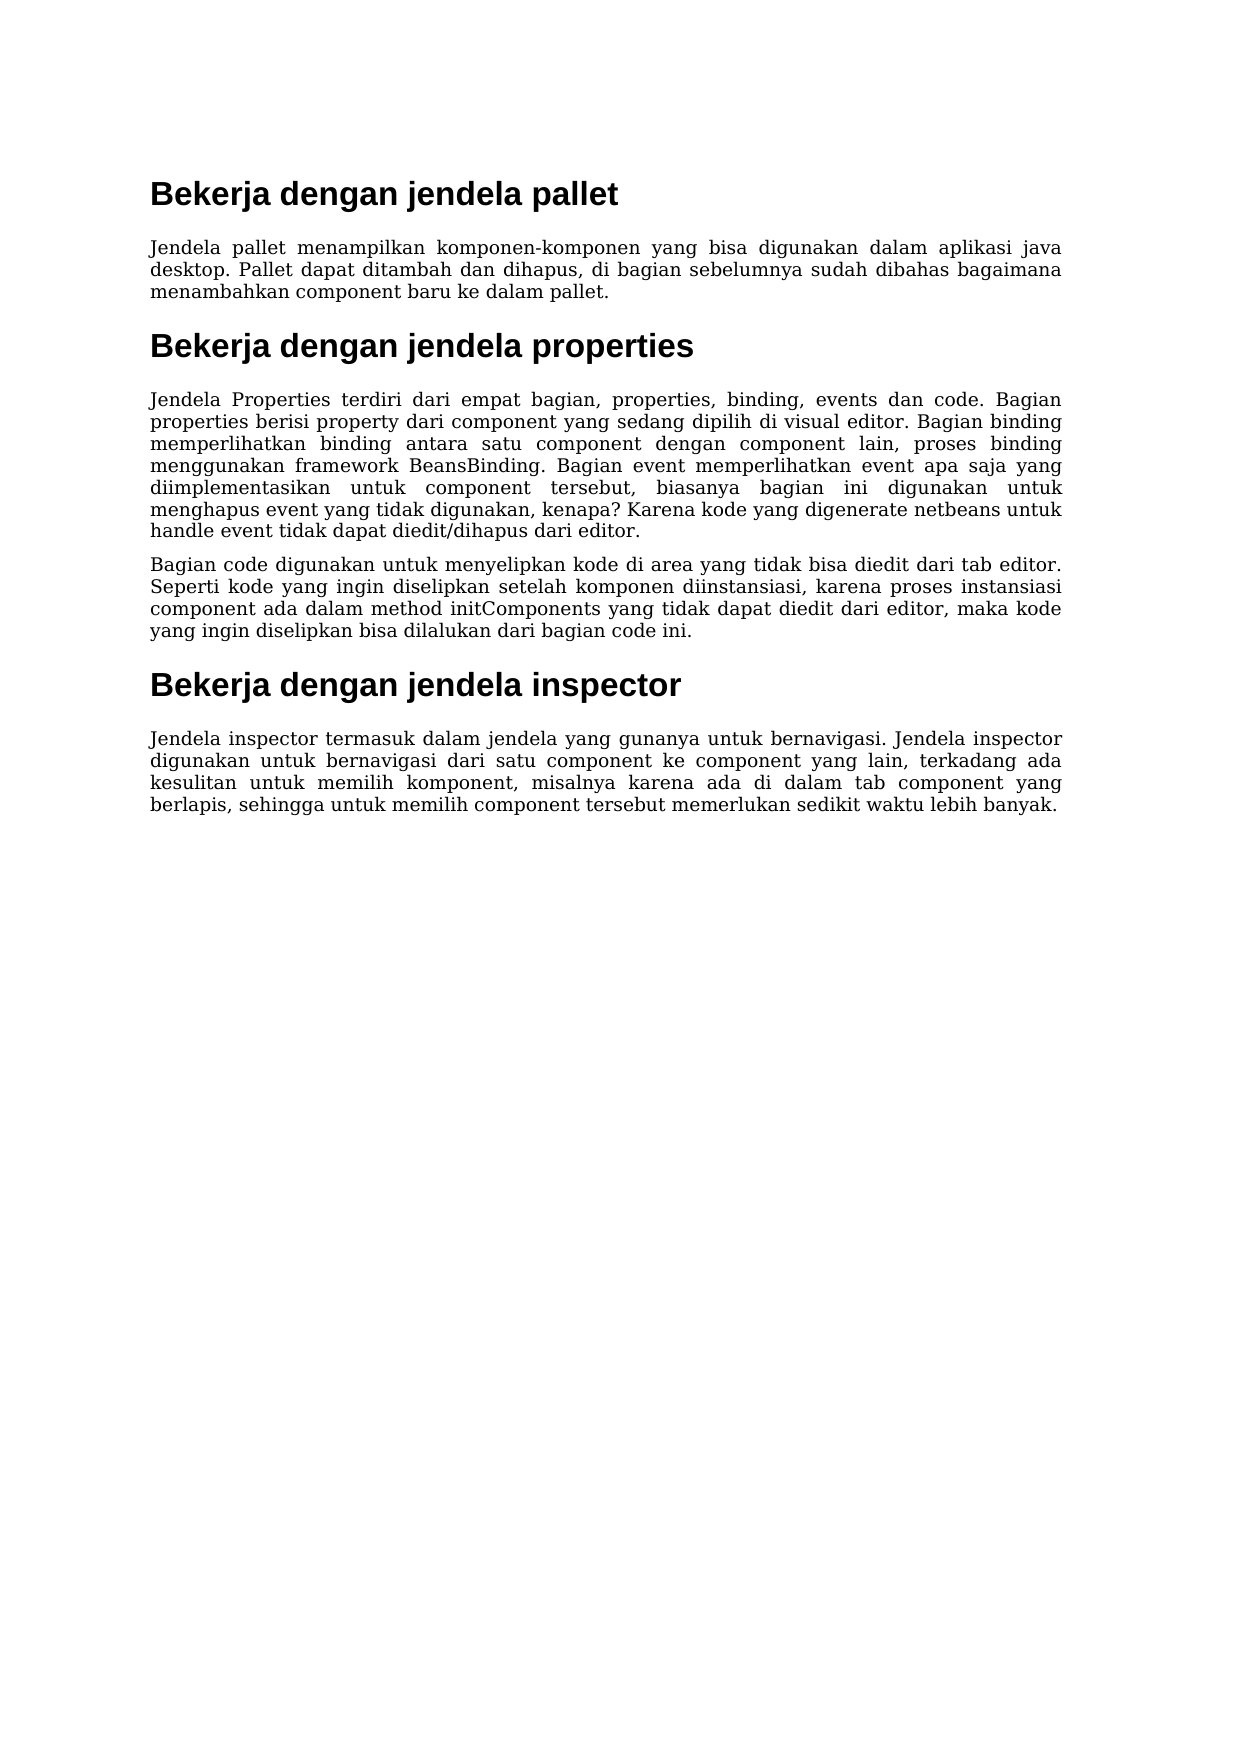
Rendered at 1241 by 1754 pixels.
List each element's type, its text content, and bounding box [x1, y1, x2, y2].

text Jendela pallet menampilkan komponen-komponen yang bisa digunakan dalam aplikasi java desktop. Pallet dapat ditambah dan dihapus, di bagian sebelumnya sudah dibahas bagaimana menambahkan component baru ke dalam pallet. [150, 237, 1063, 303]
text Bagian code digunakan untuk menyelipkan kode di area yang tidak bisa diedit dari tab editor. Seperti kode yang ingin diselipkan setelah komponen diinstansiasi, karena proses instansiasi component ada dalam method initComponents yang tidak dapat diedit dari editor, maka kode yang ingin diselipkan bisa dilalukan dari bagian code ini. [150, 554, 1063, 642]
subtitle Bekerja dengan jendela inspector [150, 667, 1063, 704]
text Jendela Properties terdiri dari empat bagian, properties, binding, events dan code. Bagian properties berisi property dari component yang sedang dipilih di visual editor. Bagian binding memperlihatkan binding antara satu component dengan component lain, proses binding menggunakan framework BeansBinding. Bagian event memperlihatkan event apa saja yang diimplementasikan untuk component tersebut, biasanya bagian ini digunakan untuk menghapus event yang tidak digunakan, kenapa? Karena kode yang digenerate netbeans untuk handle event tidak dapat diedit/dihapus dari editor. [150, 389, 1063, 542]
subtitle Bekerja dengan jendela properties [150, 328, 1063, 365]
subtitle Bekerja dengan jendela pallet [150, 176, 1063, 213]
text Jendela inspector termasuk dalam jendela yang gunanya untuk bernavigasi. Jendela inspector digunakan untuk bernavigasi dari satu component ke component yang lain, terkadang ada kesulitan untuk memilih komponent, misalnya karena ada di dalam tab component yang berlapis, sehingga untuk memilih component tersebut memerlukan sedikit waktu lebih banyak. [150, 728, 1063, 816]
